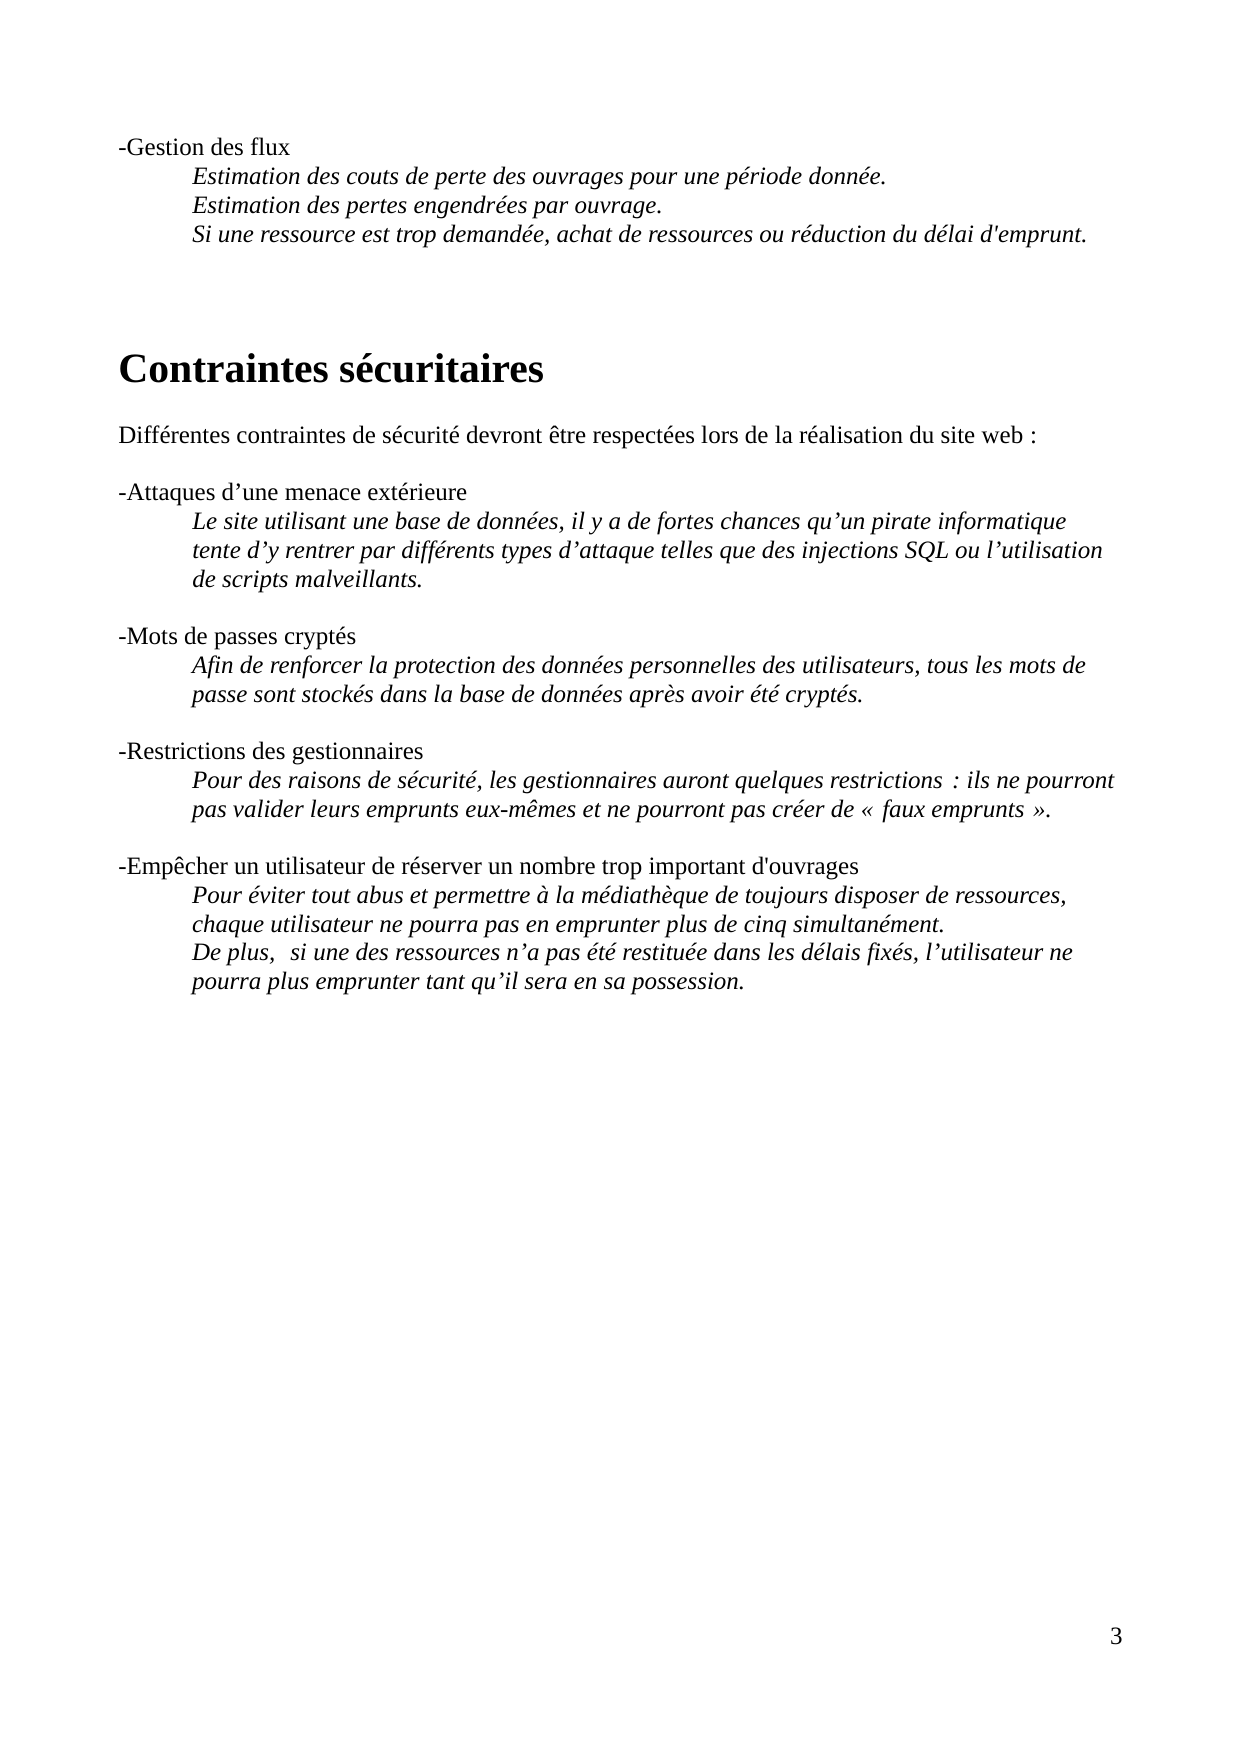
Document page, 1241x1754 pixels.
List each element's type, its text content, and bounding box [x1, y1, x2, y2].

text Différentes contraintes de sécurité devront être respectées lors de la réalisation du site web : [118, 420, 1122, 449]
text -Attaques d’une menace extérieure [118, 477, 1122, 506]
text Afin de renforcer la protection des données personnelles des utilisateurs, tous les mots de passe sont stockés dans la base de données après avoir été cryptés. [192, 650, 1122, 707]
text De plus, si une des ressources n’a pas été restituée dans les délais fixés, l’utilisateur ne pourra plus emprunter tant qu’il sera en sa possession. [192, 937, 1122, 995]
text -Mots de passes cryptés [118, 621, 1122, 650]
text -Restrictions des gestionnaires [118, 736, 1122, 765]
text -Gestion des flux [118, 132, 1122, 161]
text Si une ressource est trop demandée, achat de ressources ou réduction du délai d'emprunt. [118, 219, 1122, 247]
text Estimation des pertes engendrées par ouvrage. [118, 190, 1122, 219]
text Estimation des couts de perte des ouvrages pour une période donnée. [118, 161, 1122, 190]
text -Empêcher un utilisateur de réserver un nombre trop important d'ouvrages [118, 851, 1122, 880]
text Le site utilisant une base de données, il y a de fortes chances qu’un pirate informatique tente d’y rentrer par différents types d’attaque telles que des injections SQL ou l’utilisation de scripts malveillants. [192, 506, 1122, 592]
text Pour éviter tout abus et permettre à la médiathèque de toujours disposer de ressources, chaque utilisateur ne pourra pas en emprunter plus de cinq simultanément. [192, 880, 1122, 937]
text Pour des raisons de sécurité, les gestionnaires auront quelques restrictions : ils ne pourront pas valider leurs emprunts eux-mêmes et ne pourront pas créer de « faux emprunts ». [192, 765, 1122, 822]
text Contraintes sécuritaires [118, 343, 1122, 391]
